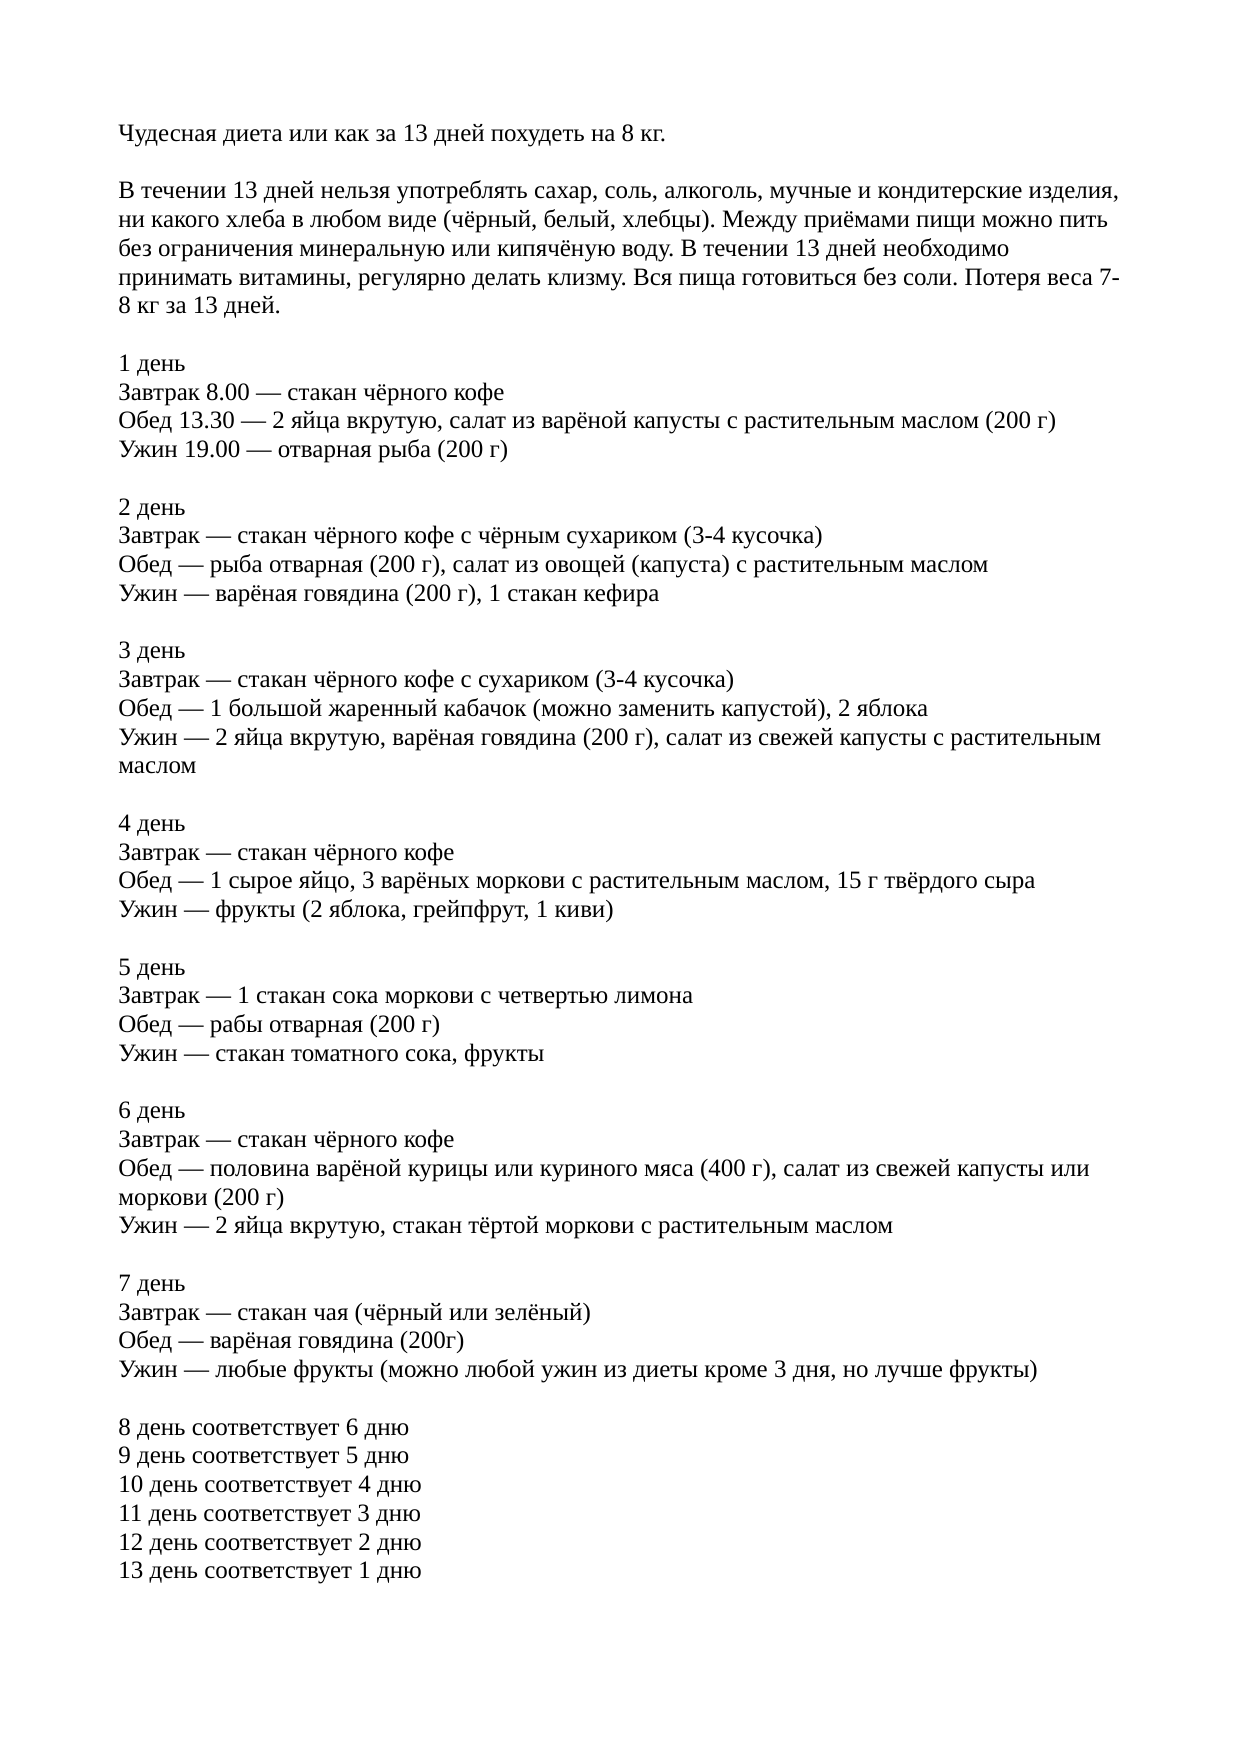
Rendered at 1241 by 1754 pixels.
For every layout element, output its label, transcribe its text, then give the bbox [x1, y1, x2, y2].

text Ужин — 2 яйца вкрутую, стакан тёртой моркови с растительным маслом [118, 1211, 1122, 1239]
text Завтрак — стакан чая (чёрный или зелёный) [118, 1297, 1122, 1326]
text Обед — варёная говядина (200г) [118, 1326, 1122, 1354]
text Ужин — стакан томатного сока, фрукты [118, 1038, 1122, 1067]
text В течении 13 дней нельзя употреблять сахар, соль, алкоголь, мучные и кондитерские изделия, ни какого хлеба в любом виде (чёрный, белый, хлебцы). Между приёмами пищи можно пить без ограничения минеральную или кипячёную воду. В течении 13 дней необходимо принимать витамины, регулярно делать клизму. Вся пища готовиться без соли. Потеря веса 7-8 кг за 13 дней. [118, 176, 1122, 319]
text Обед 13.30 — 2 яйца вкрутую, салат из варёной капусты с растительным маслом (200 г) [118, 406, 1122, 434]
text Ужин 19.00 — отварная рыба (200 г) [118, 434, 1122, 463]
text Обед — рыба отварная (200 г), салат из овощей (капуста) с растительным маслом [118, 549, 1122, 578]
text Завтрак — 1 стакан сока моркови с четвертью лимона [118, 981, 1122, 1009]
text Завтрак — стакан чёрного кофе с чёрным сухариком (3-4 кусочка) [118, 521, 1122, 549]
text 9 день соответствует 5 дню [118, 1441, 1122, 1469]
text Обед — 1 большой жаренный кабачок (можно заменить капустой), 2 яблока [118, 693, 1122, 722]
text Обед — 1 сырое яйцо, 3 варёных моркови с растительным маслом, 15 г твёрдого сыра [118, 866, 1122, 894]
text 7 день [118, 1268, 1122, 1297]
text 12 день соответствует 2 дню [118, 1527, 1122, 1556]
text Ужин — 2 яйца вкрутую, варёная говядина (200 г), салат из свежей капусты с растительным маслом [118, 722, 1122, 779]
text Завтрак — стакан чёрного кофе [118, 1124, 1122, 1153]
text 5 день [118, 952, 1122, 981]
text 6 день [118, 1096, 1122, 1124]
text Обед — половина варёной курицы или куриного мяса (400 г), салат из свежей капусты или моркови (200 г) [118, 1153, 1122, 1211]
text 11 день соответствует 3 дню [118, 1498, 1122, 1527]
text Чудесная диета или как за 13 дней похудеть на 8 кг. [118, 118, 1122, 147]
text Ужин — варёная говядина (200 г), 1 стакан кефира [118, 578, 1122, 607]
text 3 день [118, 636, 1122, 664]
text Завтрак 8.00 — стакан чёрного кофе [118, 377, 1122, 406]
text 8 день соответствует 6 дню [118, 1412, 1122, 1441]
text 4 день [118, 808, 1122, 837]
text 1 день [118, 348, 1122, 377]
text 10 день соответствует 4 дню [118, 1469, 1122, 1498]
text Ужин — любые фрукты (можно любой ужин из диеты кроме 3 дня, но лучше фрукты) [118, 1354, 1122, 1383]
text 13 день соответствует 1 дню [118, 1556, 1122, 1584]
text Завтрак — стакан чёрного кофе с сухариком (3-4 кусочка) [118, 664, 1122, 693]
text Обед — рабы отварная (200 г) [118, 1009, 1122, 1038]
text 2 день [118, 492, 1122, 521]
text Завтрак — стакан чёрного кофе [118, 837, 1122, 866]
text Ужин — фрукты (2 яблока, грейпфрут, 1 киви) [118, 894, 1122, 923]
